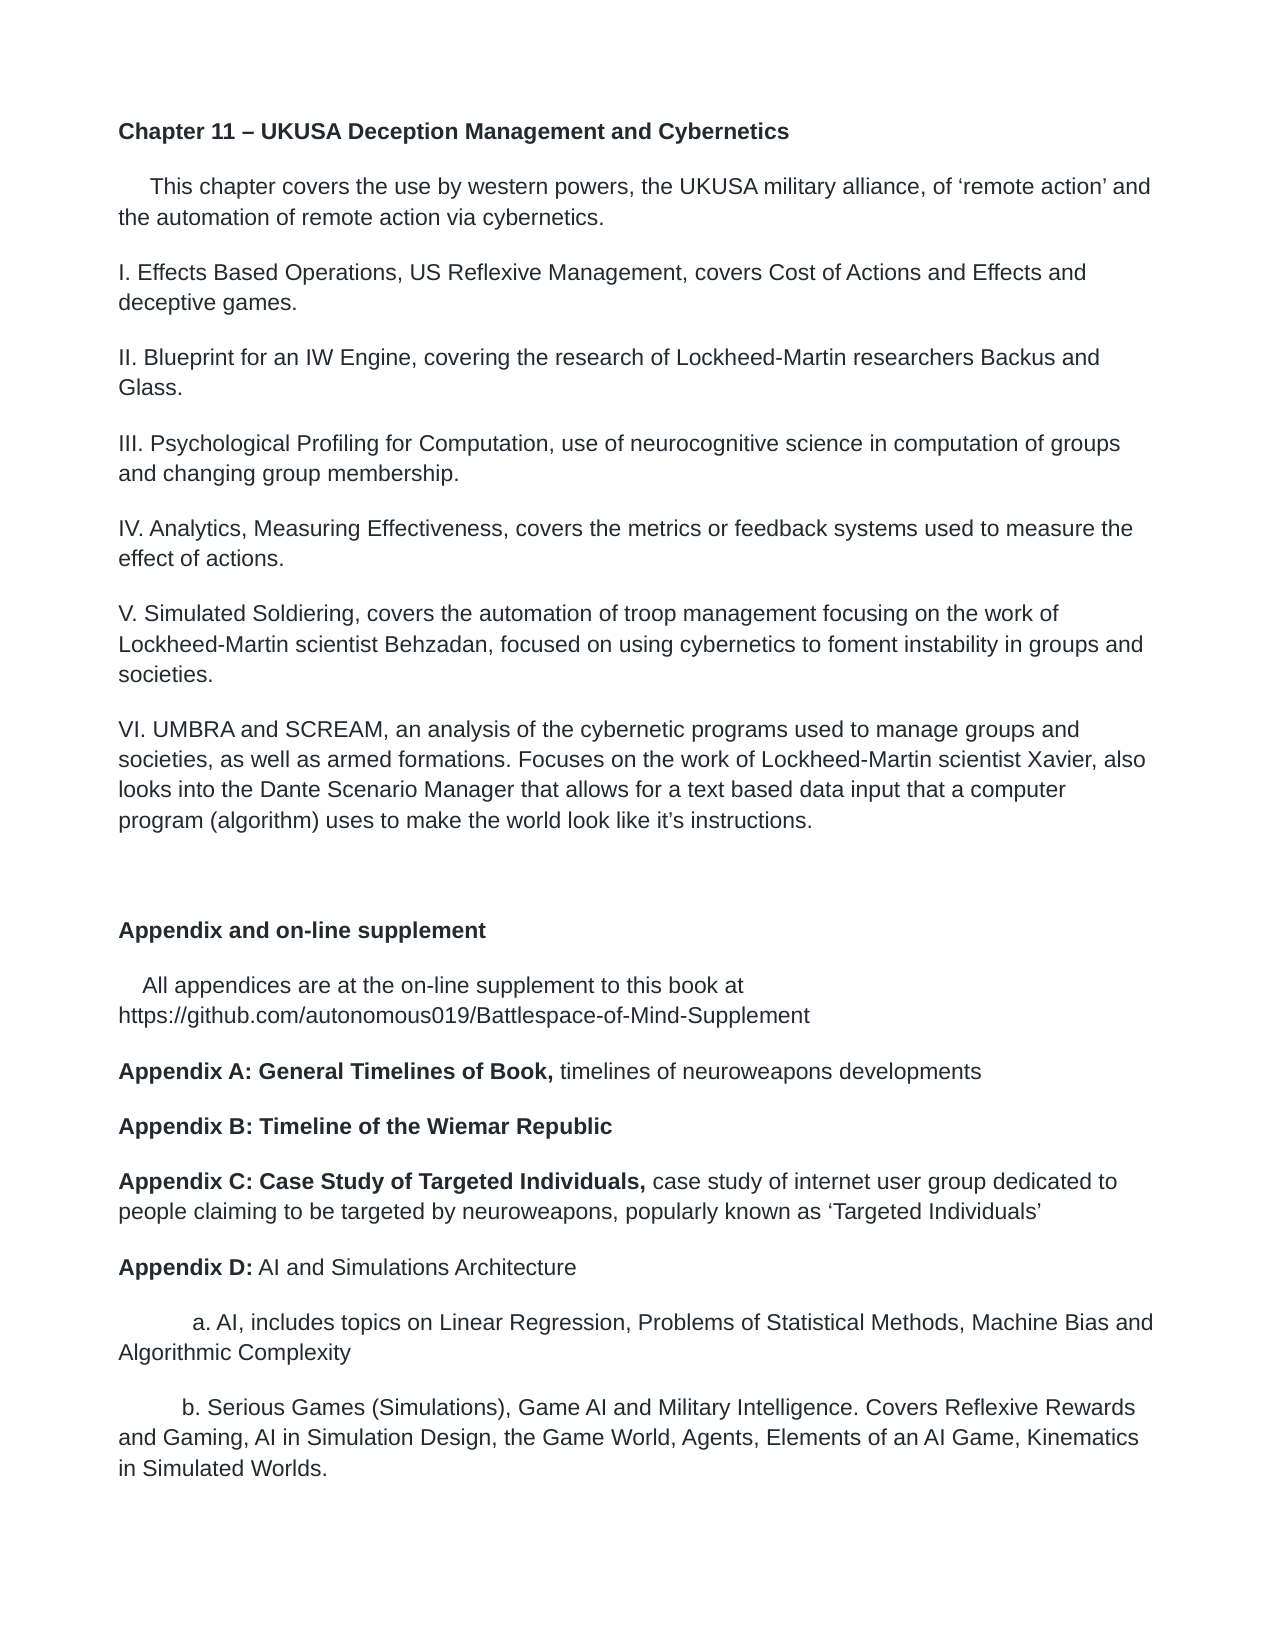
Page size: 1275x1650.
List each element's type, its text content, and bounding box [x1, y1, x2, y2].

text a. AI, includes topics on Linear Regression, Problems of Statistical Methods, Machine Bias and Algorithmic Complexity [118, 1309, 1157, 1365]
text This chapter covers the use by western powers, the UKUSA military alliance, of ‘remote action’ and the automation of remote action via cybernetics. [118, 173, 1157, 230]
text Chapter 11 – UKUSA Deception Management and Cybernetics [118, 118, 1157, 144]
text III. Psychological Profiling for Computation, use of neurocognitive science in computation of groups and changing group membership. [118, 429, 1157, 486]
text Appendix and on-line supplement [118, 917, 1157, 943]
text Appendix A: General Timelines of Book, timelines of neuroweapons developments [118, 1058, 1157, 1084]
text Appendix D: AI and Simulations Architecture [118, 1253, 1157, 1280]
text VI. UMBRA and SCREAM, an analysis of the cybernetic programs used to manage groups and societies, as well as armed formations. Focuses on the work of Lockheed-Martin scientist Xavier, also looks into the Dante Scenario Manager that allows for a text based data input that a computer program (algorithm) uses to make the world look like it’s instructions. [118, 716, 1157, 833]
text All appendices are at the on-line supplement to this book at https://github.com/autonomous019/Battlespace-of-Mind-Supplement [118, 972, 1157, 1029]
text II. Blueprint for an IW Engine, covering the research of Lockheed-Martin researchers Backus and Glass. [118, 344, 1157, 401]
text V. Simulated Soldiering, covers the automation of troop management focusing on the work of Lockheed-Martin scientist Behzadan, focused on using cybernetics to foment instability in groups and societies. [118, 600, 1157, 687]
text Appendix B: Timeline of the Wiemar Republic [118, 1113, 1157, 1139]
text b. Serious Games (Simulations), Game AI and Military Intelligence. Covers Reflexive Rewards and Gaming, AI in Simulation Design, the Game World, Agents, Elements of an AI Game, Kinematics in Simulated Worlds. [118, 1394, 1157, 1481]
text Appendix C: Case Study of Targeted Individuals, case study of internet user group dedicated to people claiming to be targeted by neuroweapons, popularly known as ‘Targeted Individuals’ [118, 1168, 1157, 1225]
text IV. Analytics, Measuring Effectiveness, covers the metrics or feedback systems used to measure the effect of actions. [118, 515, 1157, 572]
text I. Effects Based Operations, US Reflexive Management, covers Cost of Actions and Effects and deceptive games. [118, 259, 1157, 315]
